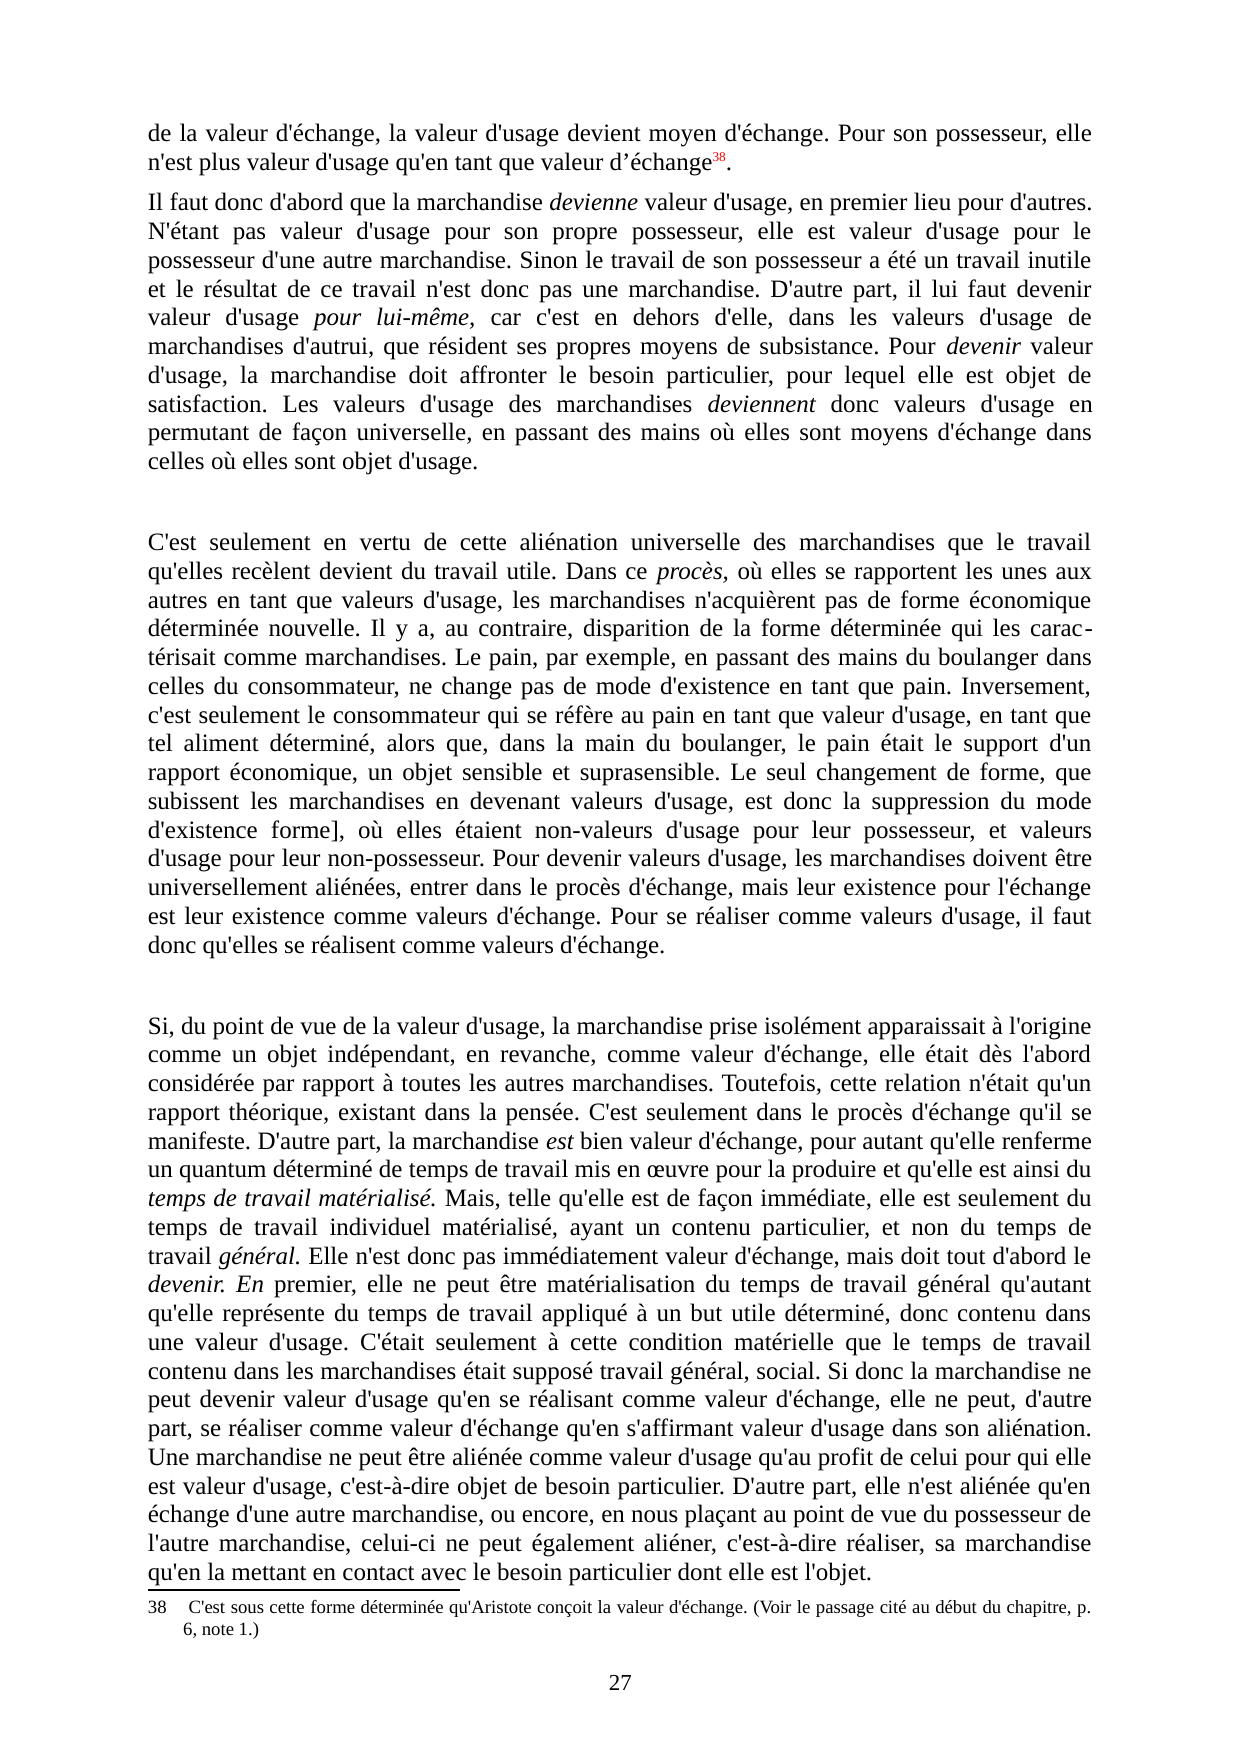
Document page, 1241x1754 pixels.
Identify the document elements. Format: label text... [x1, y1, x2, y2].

text Il faut donc d'abord que la marchandise devienne valeur d'usage, en premier lieu pour d'autres. N'étant pas valeur d'usage pour son propre possesseur, elle est valeur d'usage pour le possesseur d'une autre marchandise. Sinon le travail de son possesseur a été un travail inutile et le résultat de ce travail n'est donc pas une marchandise. D'autre part, il lui faut devenir valeur d'usage pour lui-même, car c'est en dehors d'elle, dans les valeurs d'usage de marchandises d'autrui, que résident ses propres moyens de subsistance. Pour devenir valeur d'usage, la marchandise doit affronter le besoin particulier, pour lequel elle est objet de satisfaction. Les valeurs d'usage des marchandises deviennent donc valeurs d'usage en permutant de façon universelle, en passant des mains où elles sont moyens d'échange dans celles où elles sont objet d'usage. [148, 187, 1093, 475]
text C'est sous cette forme déterminée qu'Aristote conçoit la valeur d'échange. (Voir le passage cité au début du chapitre, p. 6, note 1.) [148, 1596, 1093, 1639]
text Si, du point de vue de la valeur d'usage, la marchandise prise isolément apparaissait à l'origine comme un objet indépendant, en revanche, comme valeur d'échange, elle était dès l'abord considérée par rapport à toutes les autres marchandises. Toutefois, cette relation n'était qu'un rapport théorique, existant dans la pensée. C'est seulement dans le procès d'échange qu'il se manifeste. D'autre part, la marchandise est bien valeur d'échange, pour autant qu'elle renferme un quantum déterminé de temps de travail mis en œuvre pour la produire et qu'elle est ainsi du temps de travail matérialisé. Mais, telle qu'elle est de façon immédiate, elle est seulement du temps de travail individuel matérialisé, ayant un contenu particulier, et non du temps de travail général. Elle n'est donc pas immédiatement valeur d'échange, mais doit tout d'abord le devenir. En premier, elle ne peut être matérialisation du temps de travail général qu'autant qu'elle représente du temps de travail appliqué à un but utile déterminé, donc contenu dans une valeur d'usage. C'était seulement à cette condition matérielle que le temps de travail contenu dans les marchandises était supposé travail général, social. Si donc la marchandise ne peut devenir valeur d'usage qu'en se réalisant comme valeur d'échange, elle ne peut, d'autre part, se réaliser comme valeur d'échange qu'en s'affirmant valeur d'usage dans son aliénation. Une marchandise ne peut être aliénée comme valeur d'usage qu'au profit de celui pour qui elle est valeur d'usage, c'est-à-dire objet de besoin particulier. D'autre part, elle n'est aliénée qu'en échange d'une autre marchandise, ou encore, en nous plaçant au point de vue du possesseur de l'autre marchandise, celui-ci ne peut également aliéner, c'est-à-dire réaliser, sa marchandise qu'en la mettant en contact avec le besoin particulier dont elle est l'objet. [148, 1011, 1093, 1586]
text de la valeur d'échange, la valeur d'usage devient moyen d'échange. Pour son possesseur, elle n'est plus valeur d'usage qu'en tant que valeur d’échange. [148, 118, 1093, 176]
text C'est seulement en vertu de cette aliénation universelle des marchandises que le travail qu'elles recèlent devient du travail utile. Dans ce procès, où elles se rapportent les unes aux autres en tant que valeurs d'usage, les marchandises n'acquièrent pas de forme économique déterminée nouvelle. Il y a, au contraire, disparition de la forme déterminée qui les carac­térisait comme marchandises. Le pain, par exemple, en passant des mains du boulanger dans celles du consommateur, ne change pas de mode d'existence en tant que pain. Inversement, c'est seulement le consommateur qui se réfère au pain en tant que valeur d'usage, en tant que tel aliment déterminé, alors que, dans la main du boulanger, le pain était le support d'un rapport économique, un objet sensible et suprasensible. Le seul changement de forme, que subissent les marchandises en devenant valeurs d'usage, est donc la suppression du mode d'existence forme], où elles étaient non-valeurs d'usage pour leur possesseur, et valeurs d'usage pour leur non-possesseur. Pour devenir valeurs d'usage, les marchandises doivent être universellement aliénées, entrer dans le procès d'échange, mais leur existence pour l'échange est leur existence comme valeurs d'échange. Pour se réaliser comme valeurs d'usage, il faut donc qu'elles se réalisent comme valeurs d'échange. [148, 527, 1093, 958]
